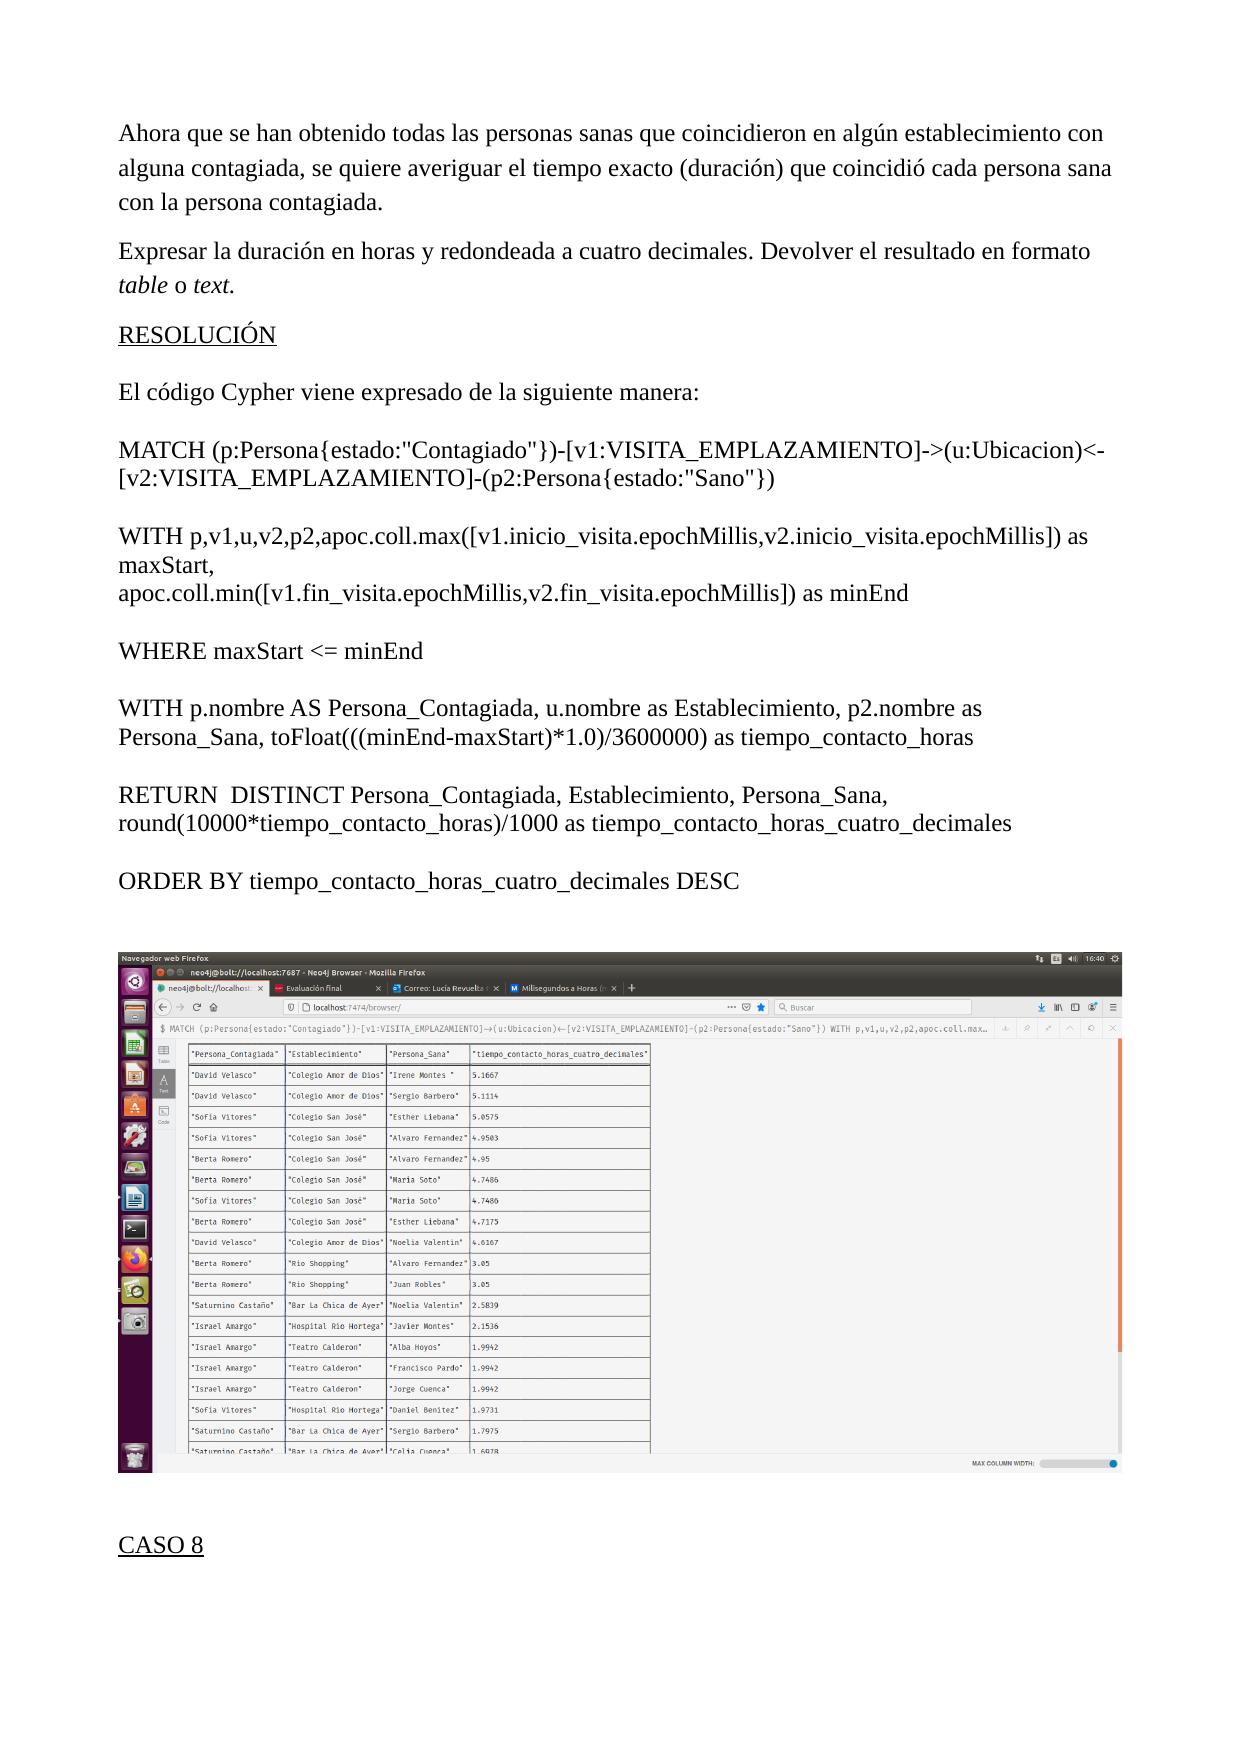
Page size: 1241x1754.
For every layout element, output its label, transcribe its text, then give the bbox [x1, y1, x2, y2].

text Ahora que se han obtenido todas las personas sanas que coincidieron en algún establecimiento con alguna contagiada, se quiere averiguar el tiempo exacto (duración) que coincidió cada persona sana con la persona contagiada. [118, 118, 1122, 216]
text RESOLUCIÓN [118, 320, 1122, 348]
picture [118, 952, 1123, 1473]
text WITH p.nombre AS Persona_Contagiada, u.nombre as Establecimiento, p2.nombre as Persona_Sana, toFloat(((minEnd-maxStart)*1.0)/3600000) as tiempo_contacto_horas [118, 693, 1122, 751]
text WHERE maxStart <= minEnd [118, 636, 1122, 665]
text Expresar la duración en horas y redondeada a cuatro decimales. Devolver el resultado en formato table o text. [118, 236, 1122, 299]
text CASO 8 [118, 1530, 1122, 1559]
text WITH p,v1,u,v2,p2,apoc.coll.max([v1.inicio_visita.epochMillis,v2.inicio_visita.epochMillis]) as maxStart, [118, 521, 1122, 578]
text ORDER BY tiempo_contacto_horas_cuatro_decimales DESC [118, 866, 1122, 895]
text apoc.coll.min([v1.fin_visita.epochMillis,v2.fin_visita.epochMillis]) as minEnd [118, 578, 1122, 607]
text El código Cypher viene expresado de la siguiente manera: [118, 377, 1122, 406]
text MATCH (p:Persona{estado:"Contagiado"})-[v1:VISITA_EMPLAZAMIENTO]->(u:Ubicacion)<-[v2:VISITA_EMPLAZAMIENTO]-(p2:Persona{estado:"Sano"}) [118, 435, 1122, 492]
text RETURN DISTINCT Persona_Contagiada, Establecimiento, Persona_Sana, round(10000*tiempo_contacto_horas)/1000 as tiempo_contacto_horas_cuatro_decimales [118, 780, 1122, 837]
